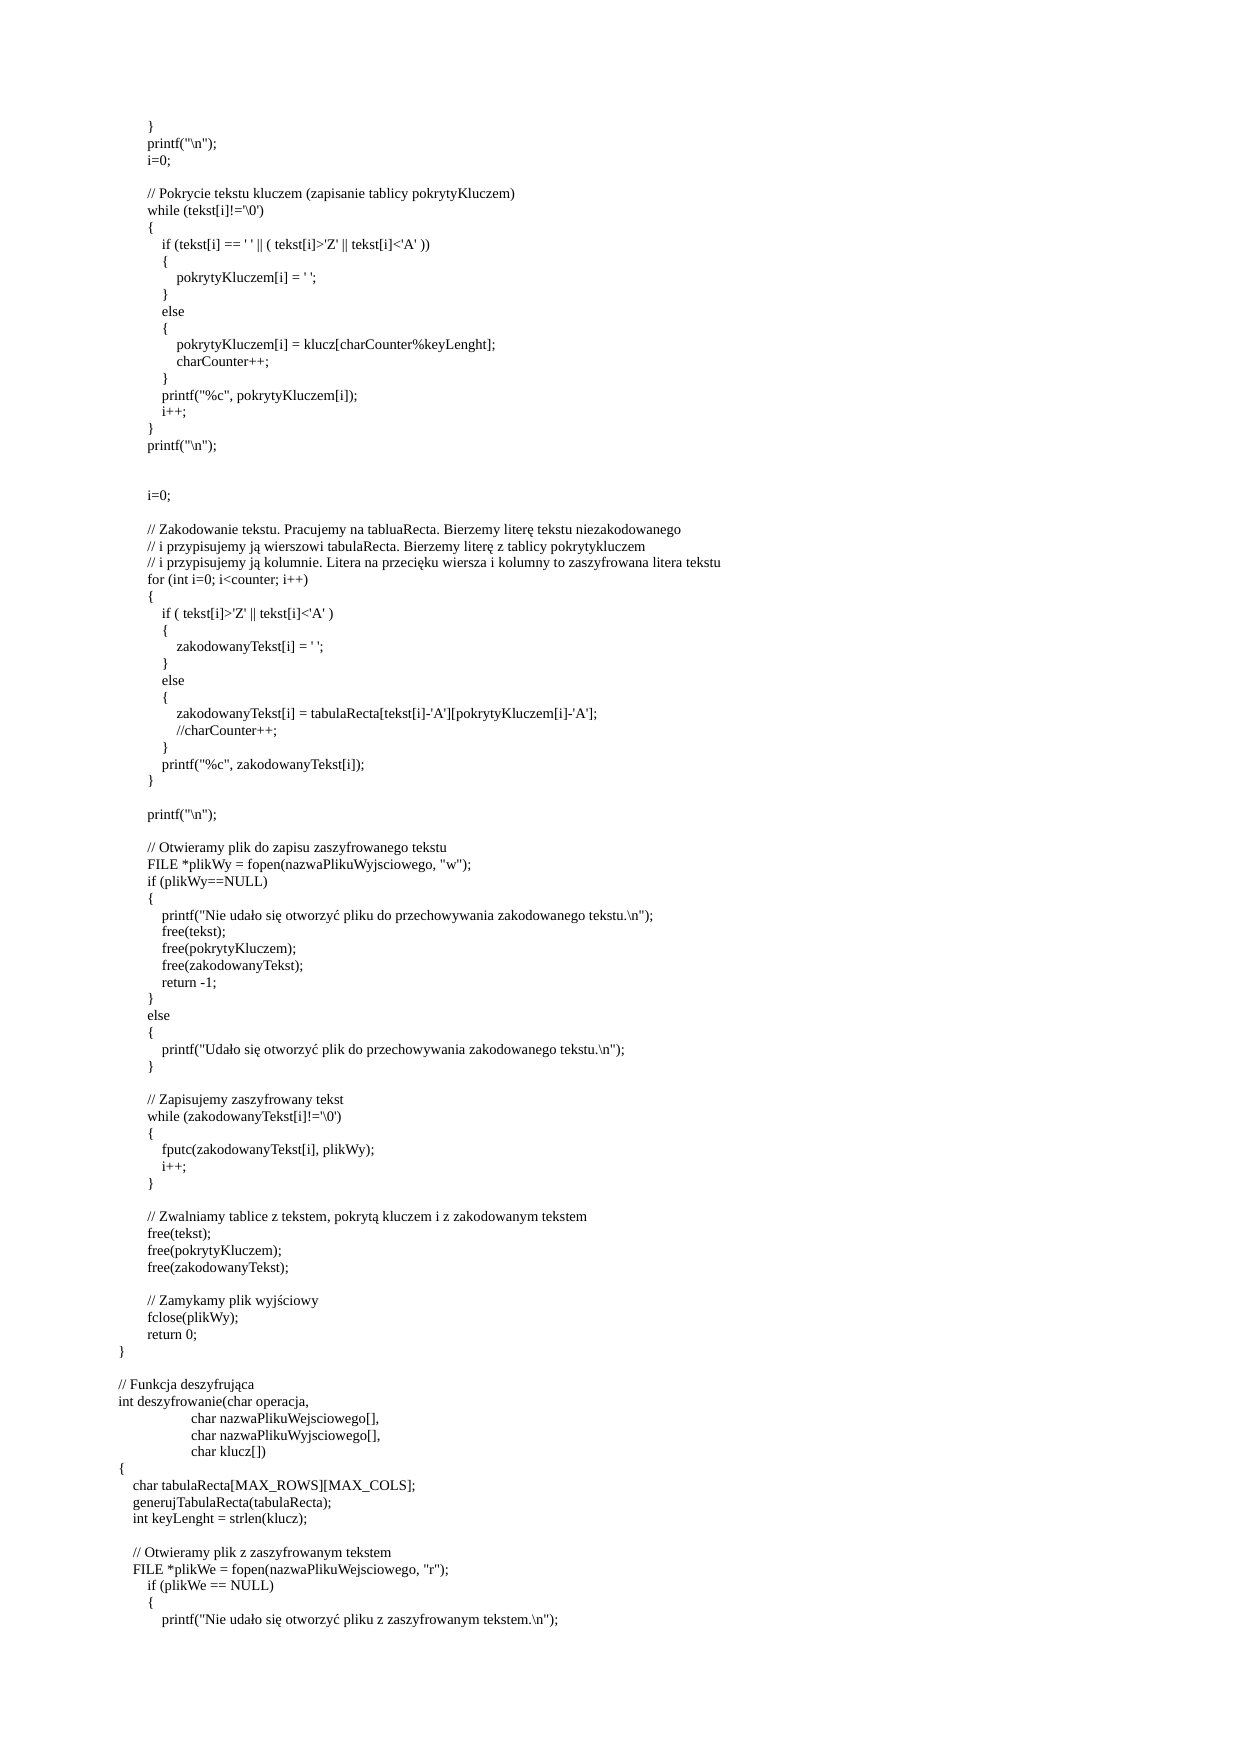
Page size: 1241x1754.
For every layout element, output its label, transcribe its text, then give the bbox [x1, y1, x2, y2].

text // Pokrycie tekstu kluczem (zapisanie tablicy pokrytyKluczem) [118, 185, 1122, 202]
text i++; [118, 403, 1122, 420]
text printf("\n"); [118, 806, 1122, 822]
text charCounter++; [118, 353, 1122, 370]
text { [118, 621, 1122, 638]
text { [118, 688, 1122, 705]
text free(zakodowanyTekst); [118, 1258, 1122, 1275]
text if (plikWe == NULL) [118, 1577, 1122, 1594]
text i=0; [118, 487, 1122, 504]
text } [118, 990, 1122, 1007]
text return -1; [118, 973, 1122, 990]
text else [118, 1007, 1122, 1024]
text { [118, 1460, 1122, 1477]
text pokrytyKluczem[i] = klucz[charCounter%keyLenght]; [118, 336, 1122, 353]
text // i przypisujemy ją wierszowi tabulaRecta. Bierzemy literę z tablicy pokrytykluczem [118, 537, 1122, 554]
text zakodowanyTekst[i] = tabulaRecta[tekst[i]-'A'][pokrytyKluczem[i]-'A']; [118, 705, 1122, 722]
text FILE *plikWe = fopen(nazwaPlikuWejsciowego, "r"); [118, 1560, 1122, 1577]
text } [118, 1057, 1122, 1074]
text while (zakodowanyTekst[i]!='\0') [118, 1108, 1122, 1124]
text for (int i=0; i<counter; i++) [118, 571, 1122, 588]
text printf("\n"); [118, 437, 1122, 453]
text printf("%c", pokrytyKluczem[i]); [118, 386, 1122, 403]
text // i przypisujemy ją kolumnie. Litera na przecięku wiersza i kolumny to zaszyfrowana litera tekstu [118, 554, 1122, 571]
text fclose(plikWy); [118, 1309, 1122, 1326]
text int keyLenght = strlen(klucz); [118, 1510, 1122, 1527]
text generujTabulaRecta(tabulaRecta); [118, 1493, 1122, 1510]
text { [118, 889, 1122, 906]
text printf("Nie udało się otworzyć pliku do przechowywania zakodowanego tekstu.\n"); [118, 906, 1122, 923]
text } [118, 739, 1122, 755]
text free(tekst); [118, 1225, 1122, 1242]
text printf("%c", zakodowanyTekst[i]); [118, 755, 1122, 772]
text { [118, 219, 1122, 236]
text // Zapisujemy zaszyfrowany tekst [118, 1091, 1122, 1108]
text // Zamykamy plik wyjściowy [118, 1292, 1122, 1309]
text while (tekst[i]!='\0') [118, 202, 1122, 219]
text char klucz[]) [118, 1443, 1122, 1460]
text if (plikWy==NULL) [118, 873, 1122, 889]
text } [118, 370, 1122, 386]
text char tabulaRecta[MAX_ROWS][MAX_COLS]; [118, 1477, 1122, 1493]
text char nazwaPlikuWejsciowego[], [118, 1409, 1122, 1426]
text free(pokrytyKluczem); [118, 1242, 1122, 1258]
text free(tekst); [118, 923, 1122, 940]
text } [118, 1175, 1122, 1191]
text if ( tekst[i]>'Z' || tekst[i]<'A' ) [118, 604, 1122, 621]
text free(pokrytyKluczem); [118, 940, 1122, 957]
text } [118, 118, 1122, 135]
text printf("Udało się otworzyć plik do przechowywania zakodowanego tekstu.\n"); [118, 1041, 1122, 1057]
text // Zakodowanie tekstu. Pracujemy na tabluaRecta. Bierzemy literę tekstu niezakodowanego [118, 521, 1122, 537]
text else [118, 672, 1122, 688]
text free(zakodowanyTekst); [118, 957, 1122, 973]
text } [118, 655, 1122, 672]
text return 0; [118, 1326, 1122, 1342]
text i++; [118, 1158, 1122, 1175]
text // Zwalniamy tablice z tekstem, pokrytą kluczem i z zakodowanym tekstem [118, 1208, 1122, 1225]
text } [118, 420, 1122, 437]
text FILE *plikWy = fopen(nazwaPlikuWyjsciowego, "w"); [118, 856, 1122, 873]
text pokrytyKluczem[i] = ' '; [118, 269, 1122, 286]
text } [118, 1342, 1122, 1359]
text printf("\n"); [118, 135, 1122, 152]
text char nazwaPlikuWyjsciowego[], [118, 1426, 1122, 1443]
text int deszyfrowanie(char operacja, [118, 1393, 1122, 1409]
text // Otwieramy plik z zaszyfrowanym tekstem [118, 1544, 1122, 1560]
text { [118, 252, 1122, 269]
text fputc(zakodowanyTekst[i], plikWy); [118, 1141, 1122, 1158]
text { [118, 588, 1122, 604]
text printf("Nie udało się otworzyć pliku z zaszyfrowanym tekstem.\n"); [118, 1611, 1122, 1627]
text } [118, 286, 1122, 303]
text { [118, 319, 1122, 336]
text else [118, 303, 1122, 319]
text // Otwieramy plik do zapisu zaszyfrowanego tekstu [118, 839, 1122, 856]
text zakodowanyTekst[i] = ' '; [118, 638, 1122, 655]
text } [118, 772, 1122, 789]
text // Funkcja deszyfrująca [118, 1376, 1122, 1393]
text { [118, 1594, 1122, 1611]
text if (tekst[i] == ' ' || ( tekst[i]>'Z' || tekst[i]<'A' )) [118, 236, 1122, 252]
text //charCounter++; [118, 722, 1122, 739]
text i=0; [118, 152, 1122, 168]
text { [118, 1024, 1122, 1041]
text { [118, 1124, 1122, 1141]
